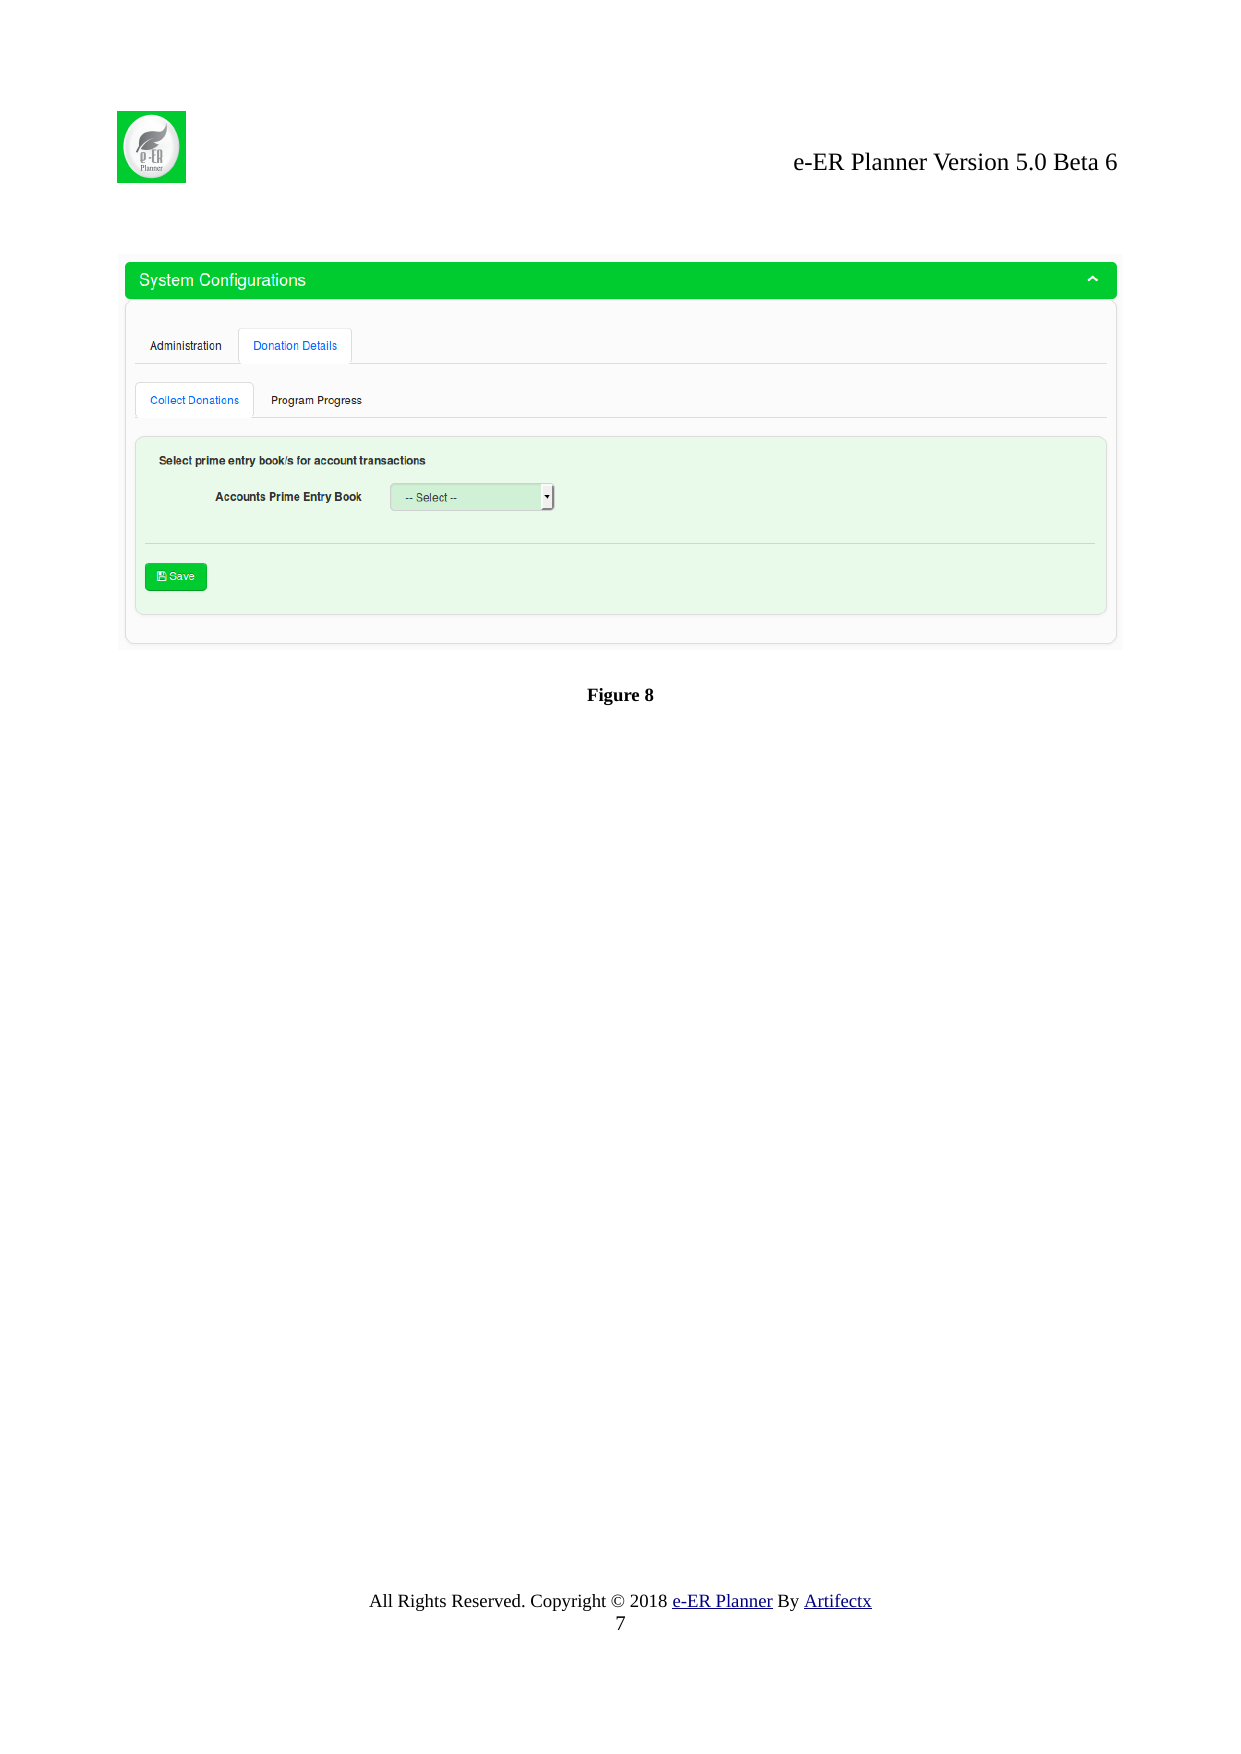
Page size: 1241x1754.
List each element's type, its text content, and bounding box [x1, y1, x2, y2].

picture [117, 111, 186, 183]
picture [118, 254, 1123, 650]
text Figure 8 [118, 684, 1122, 706]
